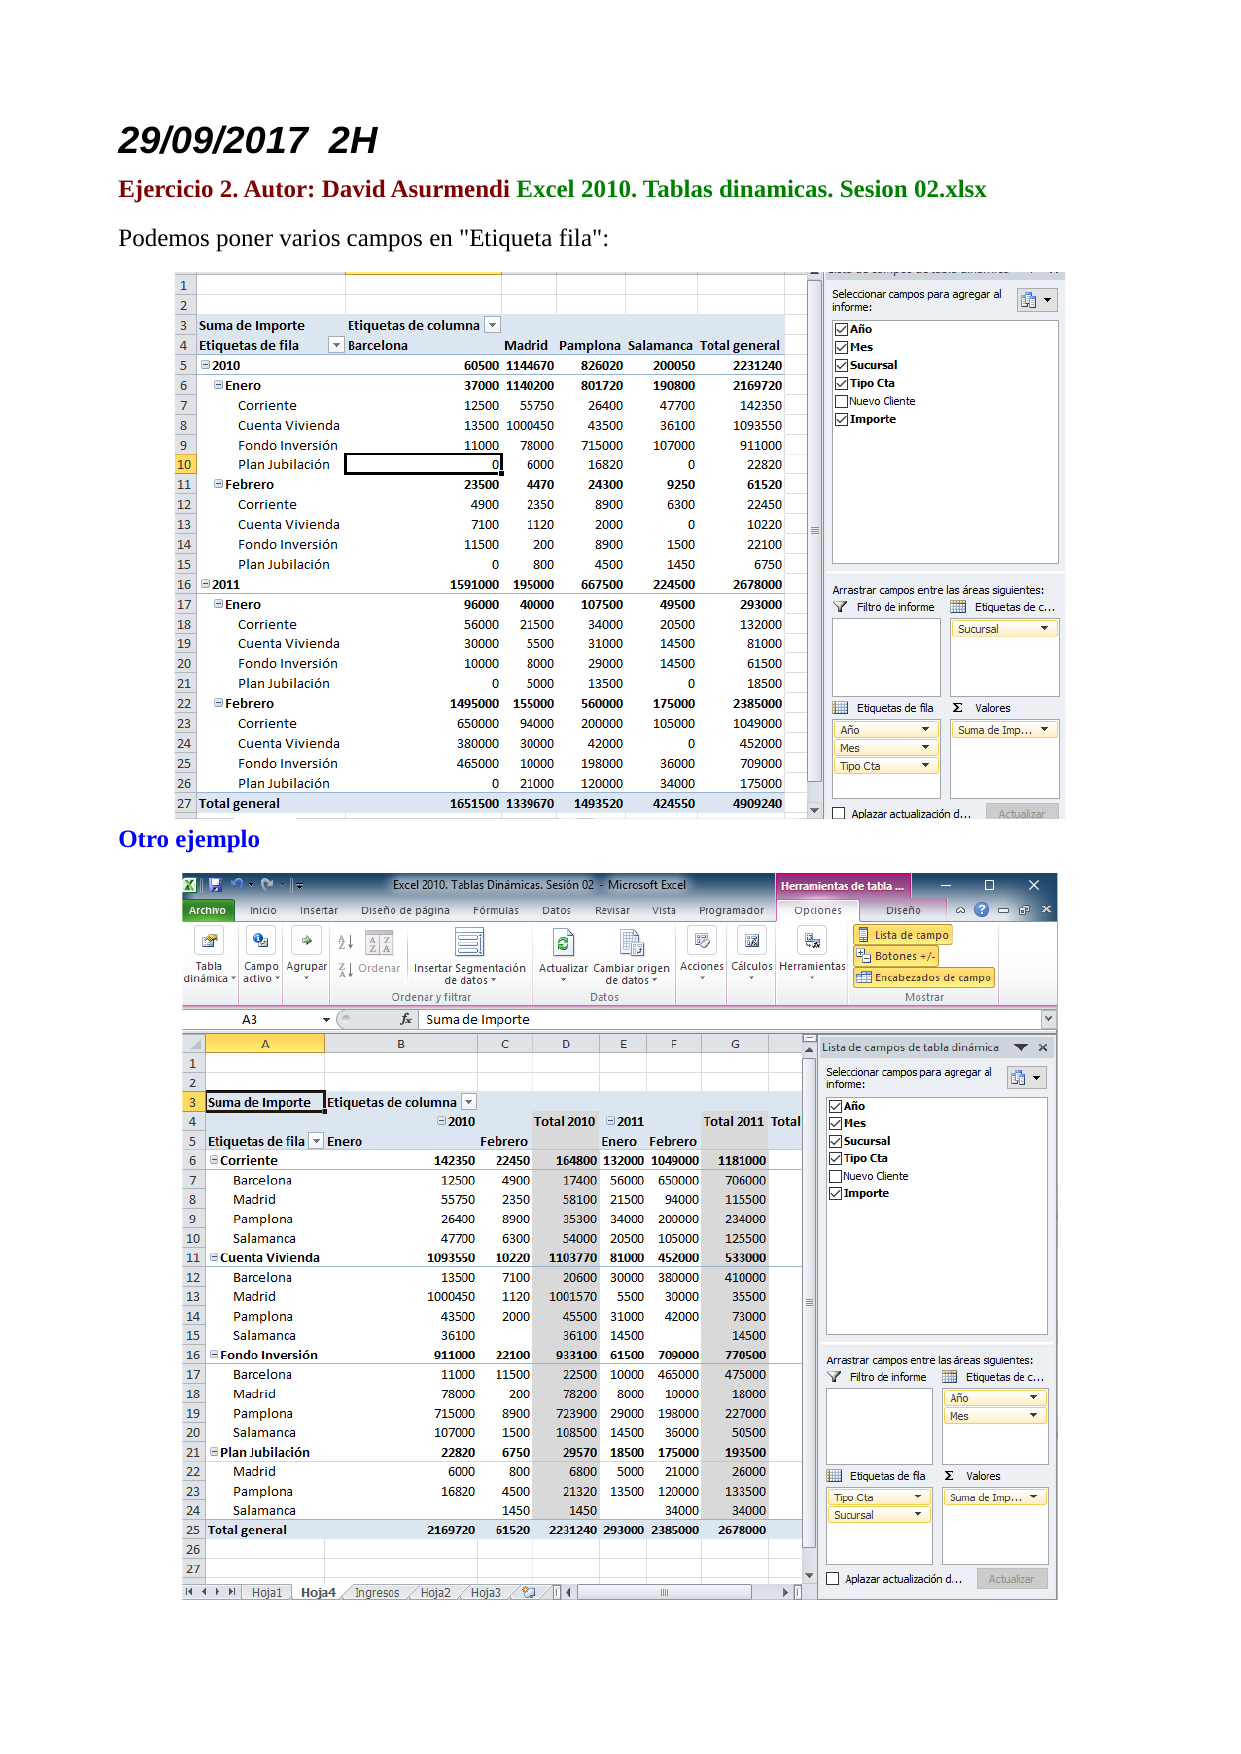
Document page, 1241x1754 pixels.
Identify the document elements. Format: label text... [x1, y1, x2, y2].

text Otro ejemplo [118, 272, 1122, 853]
picture [182, 873, 1058, 1600]
subtitle 29/09/2017 2H [118, 118, 1122, 162]
text Podemos poner varios campos en "Etiqueta fila": [118, 223, 1122, 252]
picture [174, 272, 1066, 819]
text Ejercicio 2. Autor: David Asurmendi Excel 2010. Tablas dinamicas. Sesion 02.xlsx [118, 174, 1122, 203]
